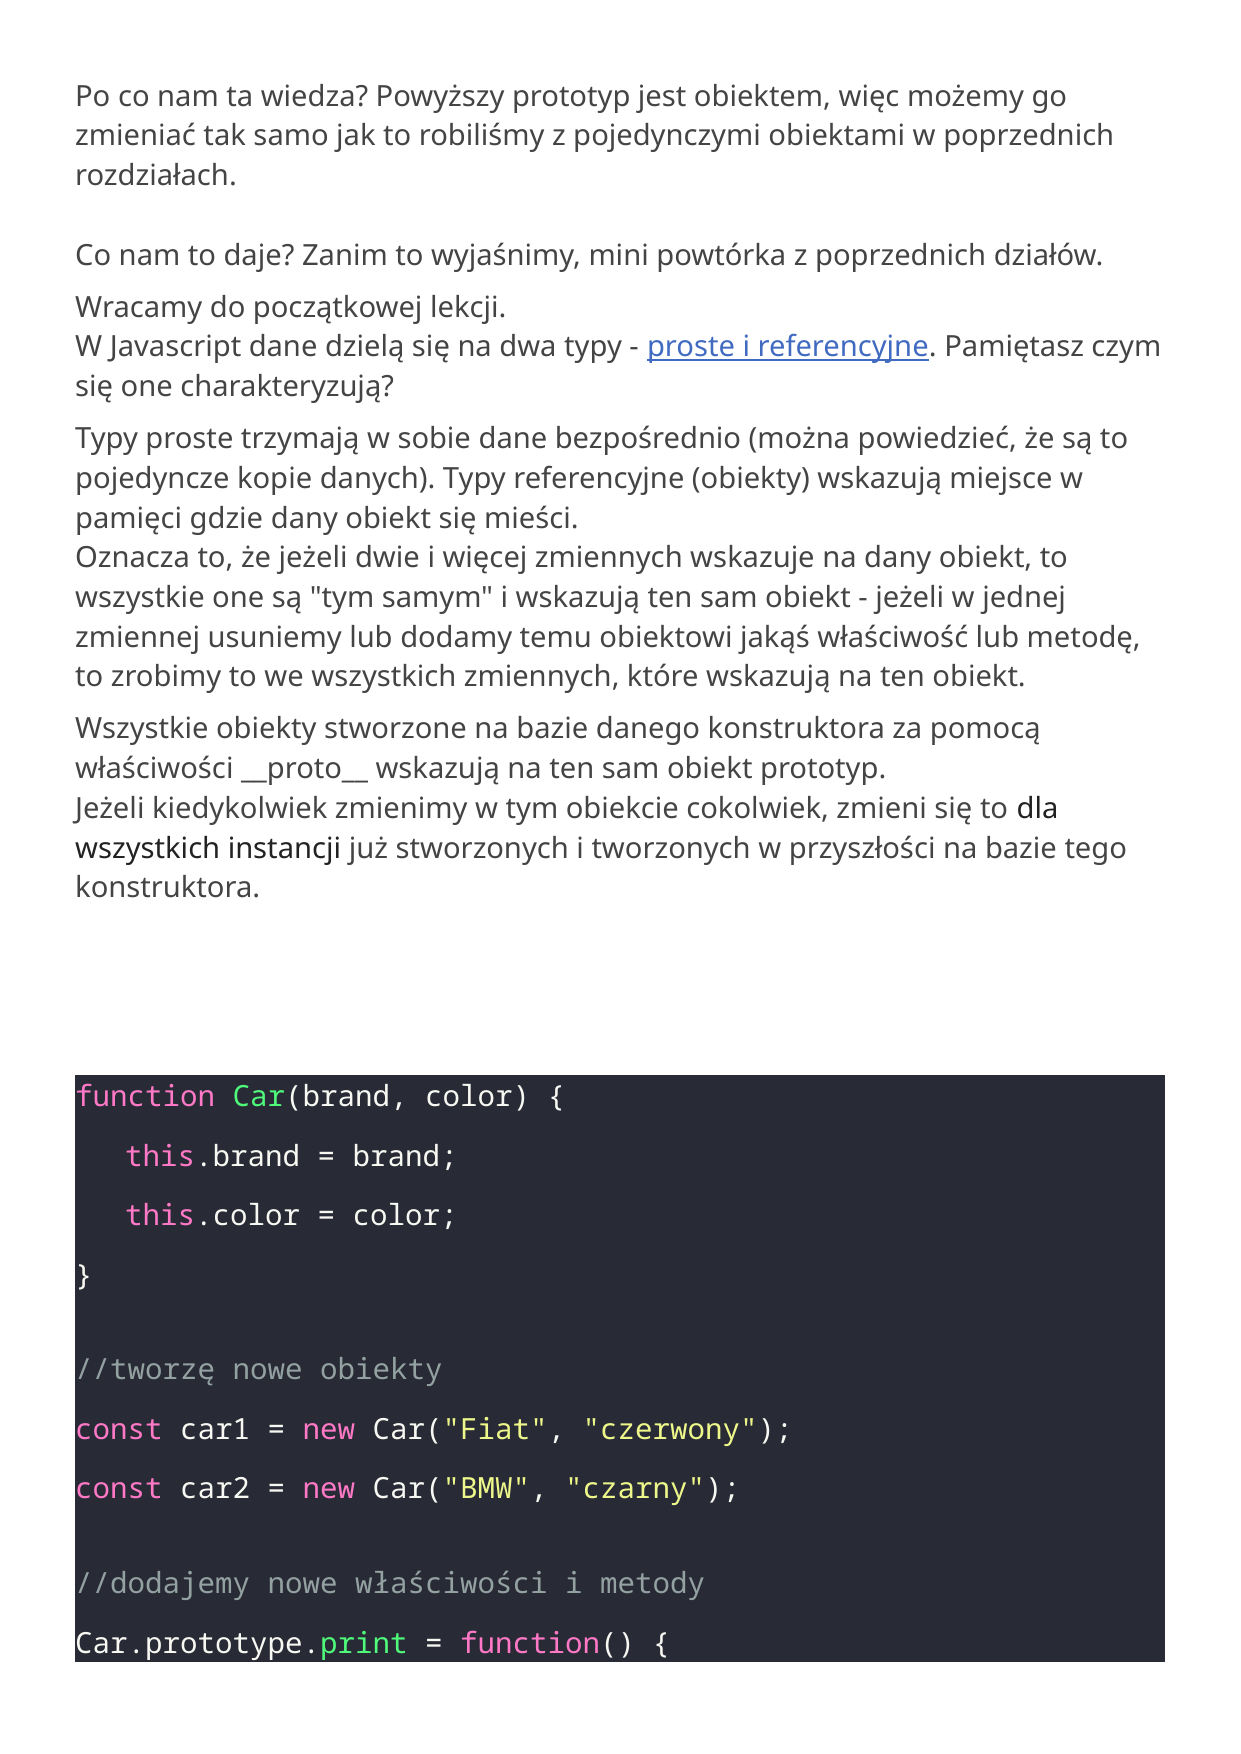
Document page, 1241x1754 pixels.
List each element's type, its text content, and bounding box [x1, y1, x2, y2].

text function Car(brand, color) { [75, 1075, 1165, 1115]
text //dodajemy nowe właściwości i metody [75, 1562, 1165, 1602]
text this.brand = brand; [75, 1135, 1165, 1174]
text Typy proste trzymają w sobie dane bezpośrednio (można powiedzieć, że są to pojedyncze kopie danych). Typy referencyjne (obiekty) wskazują miejsce w pamięci gdzie dany obiekt się mieści. Oznacza to, że jeżeli dwie i więcej zmiennych wskazuje na dany obiekt, to wszystkie one są "tym samym" i wskazują ten sam obiekt - jeżeli w jednej zmiennej usuniemy lub dodamy temu obiektowi jakąś właściwość lub metodę, to zrobimy to we wszystkich zmiennych, które wskazują na ten obiekt. [75, 417, 1165, 695]
text Car.prototype.print = function() { [75, 1622, 1165, 1662]
text } [75, 1254, 1165, 1293]
text this.color = color; [75, 1194, 1165, 1234]
text Po co nam ta wiedza? Powyższy prototyp jest obiektem, więc możemy go zmieniać tak samo jak to robiliśmy z pojedynczymi obiektami w poprzednich rozdziałach. Co nam to daje? Zanim to wyjaśnimy, mini powtórka z poprzednich działów. [75, 75, 1165, 273]
text Wszystkie obiekty stworzone na bazie danego konstruktora za pomocą właściwości __proto__ wskazują na ten sam obiekt prototyp. Jeżeli kiedykolwiek zmienimy w tym obiekcie cokolwiek, zmieni się to dla wszystkich instancji już stworzonych i tworzonych w przyszłości na bazie tego konstruktora. [75, 708, 1165, 906]
text Wracamy do początkowej lekcji. W Javascript dane dzielą się na dwa typy - proste i referencyjne. Pamiętasz czym się one charakteryzują? [75, 286, 1165, 405]
text //tworzę nowe obiekty [75, 1349, 1165, 1388]
text const car2 = new Car("BMW", "czarny"); [75, 1468, 1165, 1507]
text const car1 = new Car("Fiat", "czerwony"); [75, 1408, 1165, 1448]
